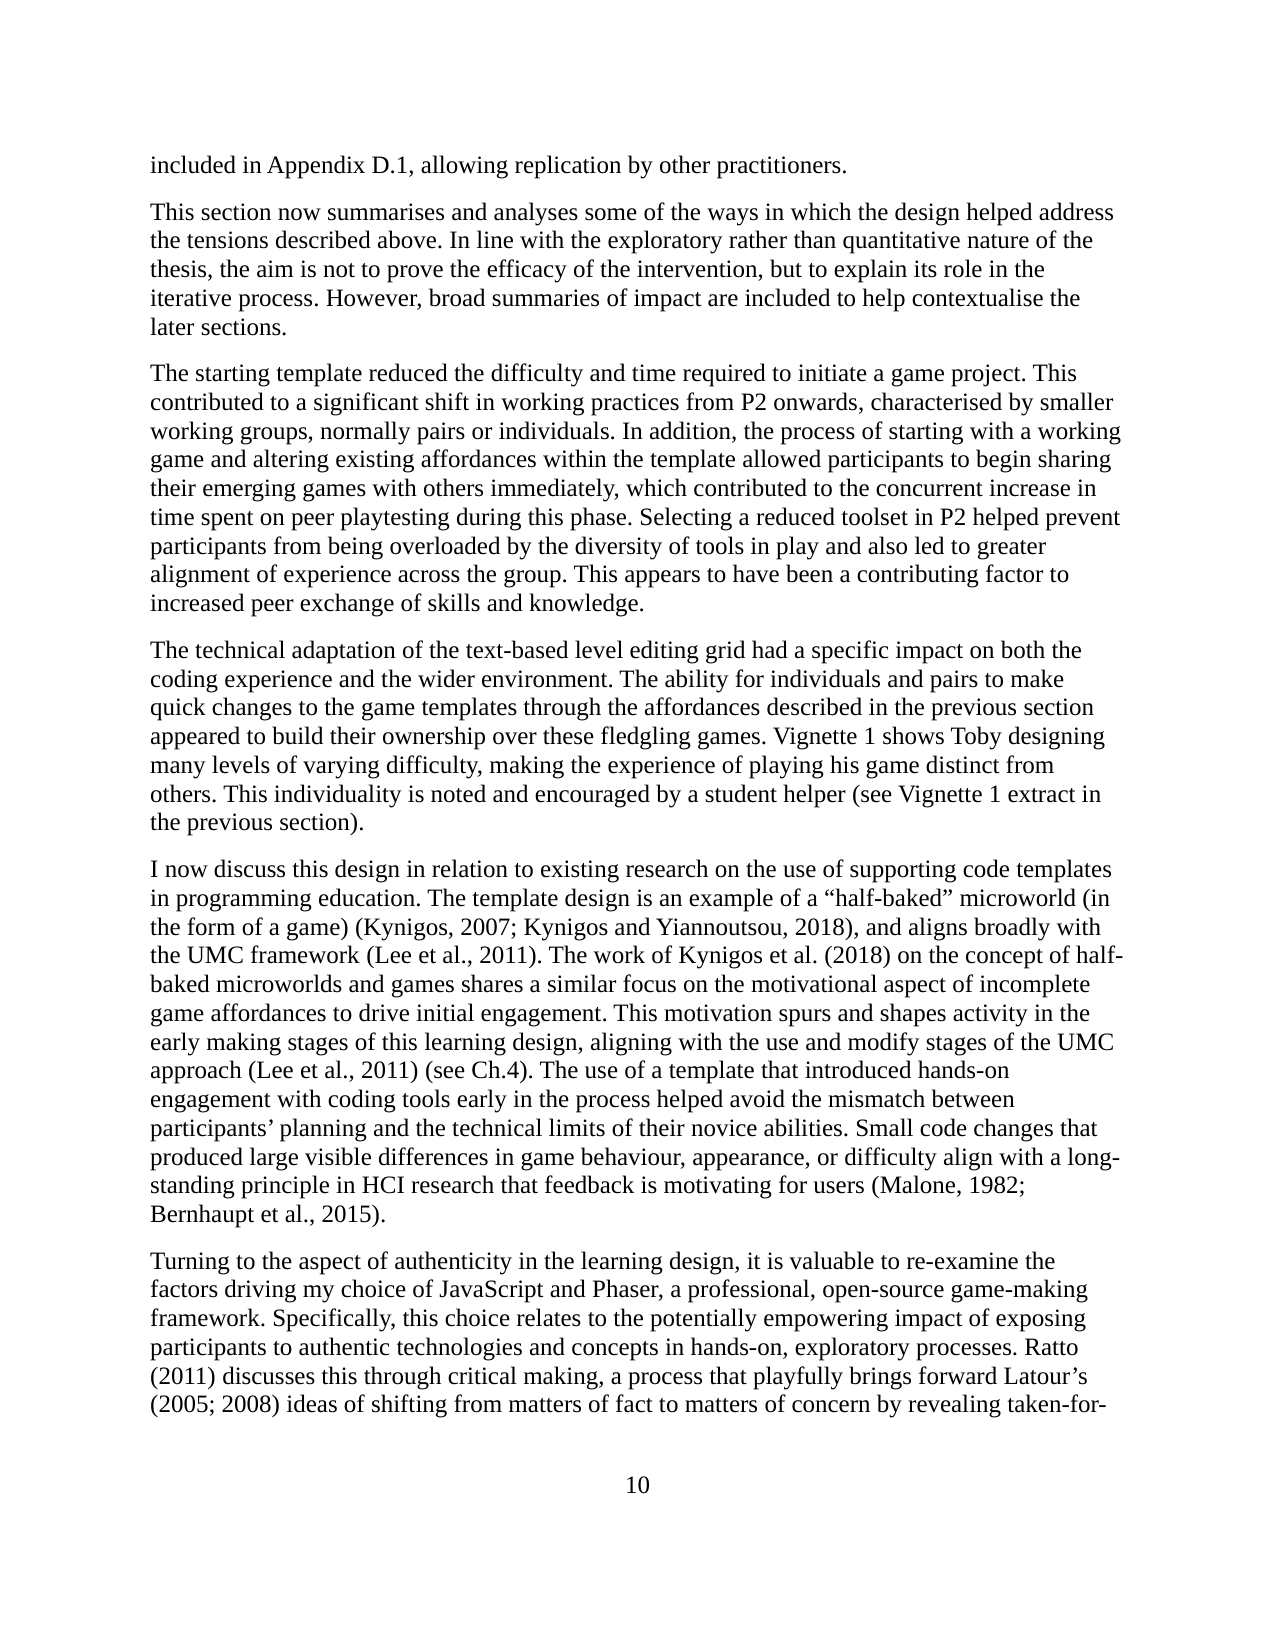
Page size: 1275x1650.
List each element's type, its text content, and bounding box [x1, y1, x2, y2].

text Turning to the aspect of authenticity in the learning design, it is valuable to re-examine the factors driving my choice of JavaScript and Phaser, a professional, open-source game-making framework. Specifically, this choice relates to the potentially empowering impact of exposing participants to authentic technologies and concepts in hands-on, exploratory processes. Ratto (2011) discusses this through critical making, a process that playfully brings forward Latour’s (2005; 2008) ideas of shifting from matters of fact to matters of concern by revealing taken-for- [150, 1246, 1125, 1418]
text This section now summarises and analyses some of the ways in which the design helped address the tensions described above. In line with the exploratory rather than quantitative nature of the thesis, the aim is not to prove the efficacy of the intervention, but to explain its role in the iterative process. However, broad summaries of impact are included to help contextualise the later sections. [150, 197, 1125, 340]
text included in Appendix D.1, allowing replication by other practitioners. [150, 150, 1125, 179]
text The technical adaptation of the text-based level editing grid had a specific impact on both the coding experience and the wider environment. The ability for individuals and pairs to make quick changes to the game templates through the affordances described in the previous section appeared to build their ownership over these fledgling games. Vignette 1 shows Toby designing many levels of varying difficulty, making the experience of playing his game distinct from others. This individuality is noted and encouraged by a student helper (see Vignette 1 extract in the previous section). [150, 635, 1125, 836]
text I now discuss this design in relation to existing research on the use of supporting code templates in programming education. The template design is an example of a “half-baked” microworld (in the form of a game) (Kynigos, 2007; Kynigos and Yiannoutsou, 2018), and aligns broadly with the UMC framework (Lee et al., 2011). The work of Kynigos et al. (2018) on the concept of half-baked microworlds and games shares a similar focus on the motivational aspect of incomplete game affordances to drive initial engagement. This motivation spurs and shapes activity in the early making stages of this learning design, aligning with the use and modify stages of the UMC approach (Lee et al., 2011) (see Ch.4). The use of a template that introduced hands-on engagement with coding tools early in the process helped avoid the mismatch between participants’ planning and the technical limits of their novice abilities. Small code changes that produced large visible differences in game behaviour, appearance, or difficulty align with a long-standing principle in HCI research that feedback is motivating for users (Malone, 1982; Bernhaupt et al., 2015). [150, 854, 1125, 1228]
text The starting template reduced the difficulty and time required to initiate a game project. This contributed to a significant shift in working practices from P2 onwards, characterised by smaller working groups, normally pairs or individuals. In addition, the process of starting with a working game and altering existing affordances within the template allowed participants to begin sharing their emerging games with others immediately, which contributed to the concurrent increase in time spent on peer playtesting during this phase. Selecting a reduced toolset in P2 helped prevent participants from being overloaded by the diversity of tools in play and also led to greater alignment of experience across the group. This appears to have been a contributing factor to increased peer exchange of skills and knowledge. [150, 358, 1125, 617]
